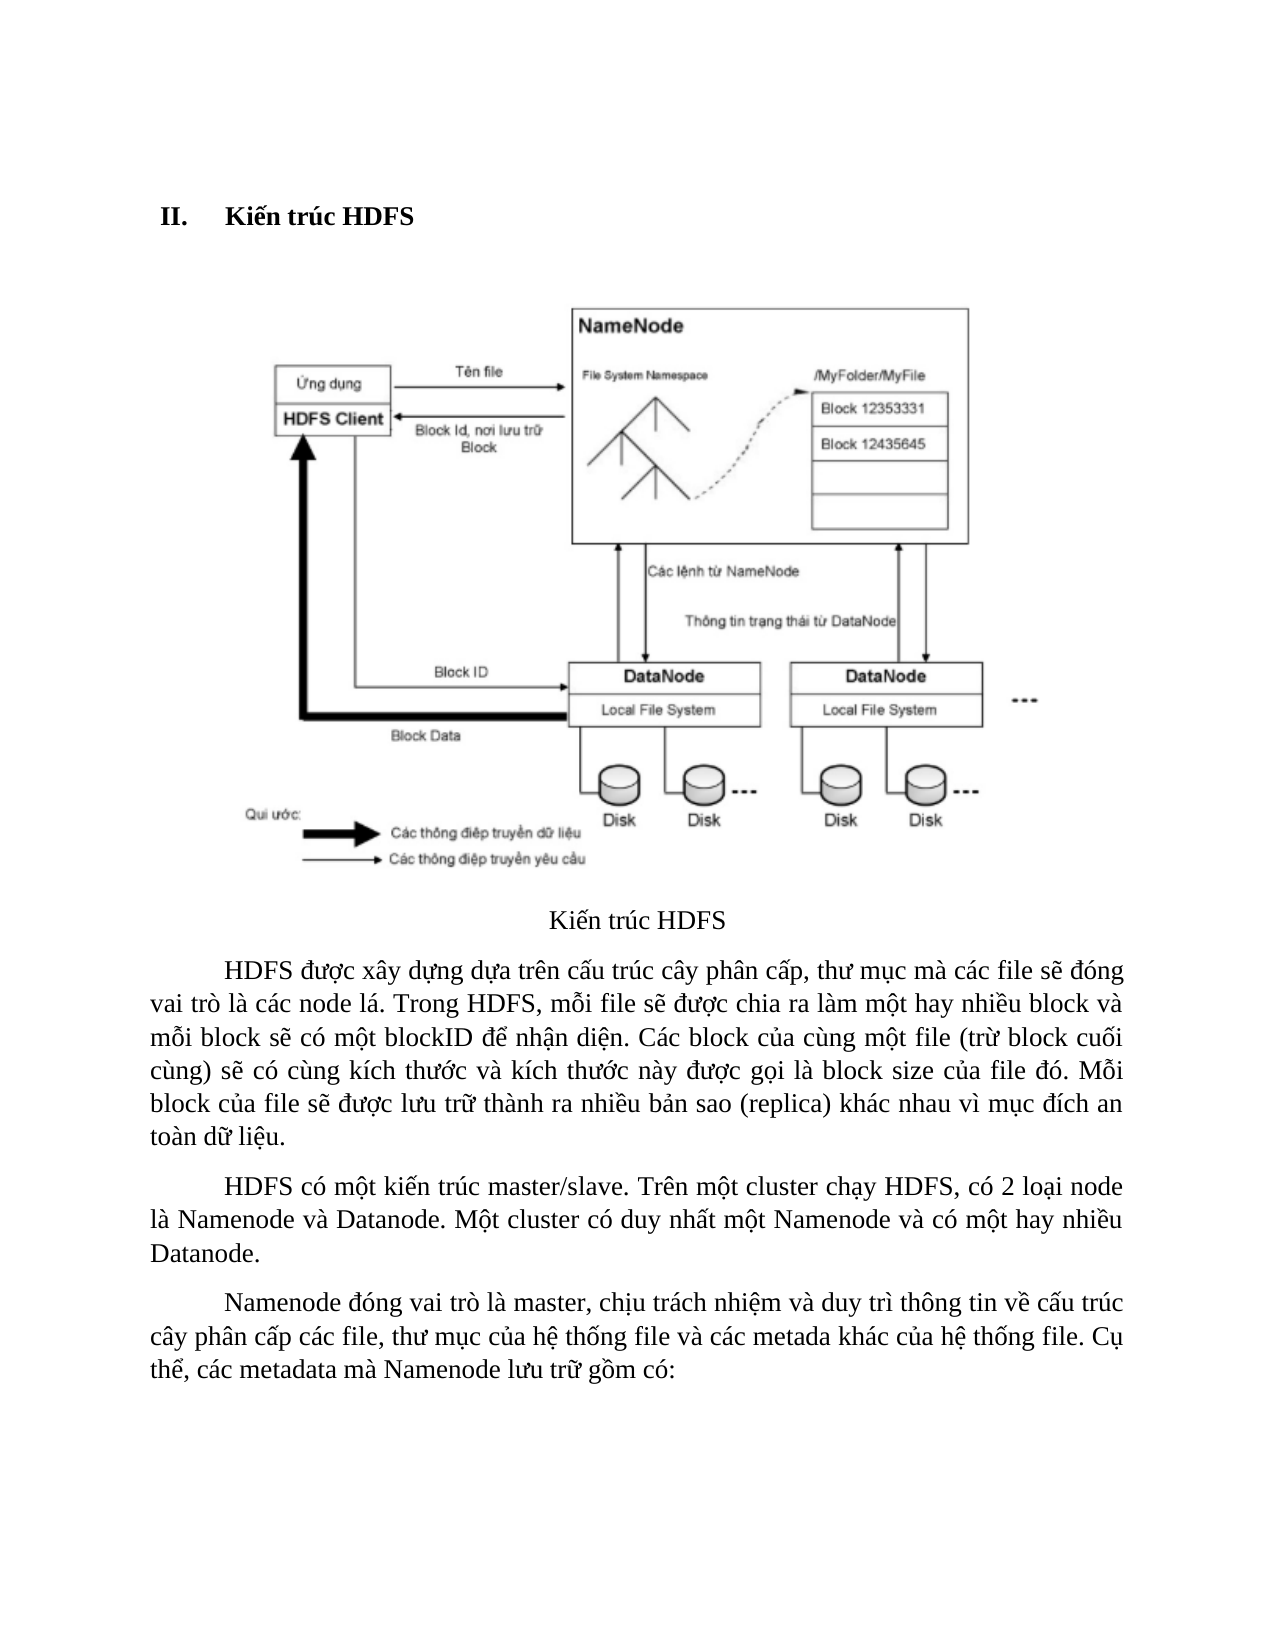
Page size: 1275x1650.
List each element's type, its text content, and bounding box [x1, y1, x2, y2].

text HDFS có một kiến trúc master/slave. Trên một cluster chạy HDFS, có 2 loại node là Namenode và Datanode. Một cluster có duy nhất một Namenode và có một hay nhiều Datanode. [150, 1170, 1125, 1268]
text Namenode đóng vai trò là master, chịu trách nhiệm và duy trì thông tin về cấu trúc cây phân cấp các file, thư mục của hệ thống file và các metada khác của hệ thống file. Cụ thể, các metadata mà Namenode lưu trữ gồm có: [150, 1287, 1125, 1384]
text HDFS được xây dựng dựa trên cấu trúc cây phân cấp, thư mục mà các file sẽ đóng vai trò là các node lá. Trong HDFS, mỗi file sẽ được chia ra làm một hay nhiều block và mỗi block sẽ có một blockID để nhận diện. Các block của cùng một file (trừ block cuối cùng) sẽ có cùng kích thước và kích thước này được gọi là block size của file đó. Mỗi block của file sẽ được lưu trữ thành ra nhiều bản sao (replica) khác nhau vì mục đích an toàn dữ liệu. [150, 954, 1125, 1151]
text Kiến trúc HDFS [150, 904, 1125, 935]
list Kiến trúc HDFS [187, 200, 1125, 231]
